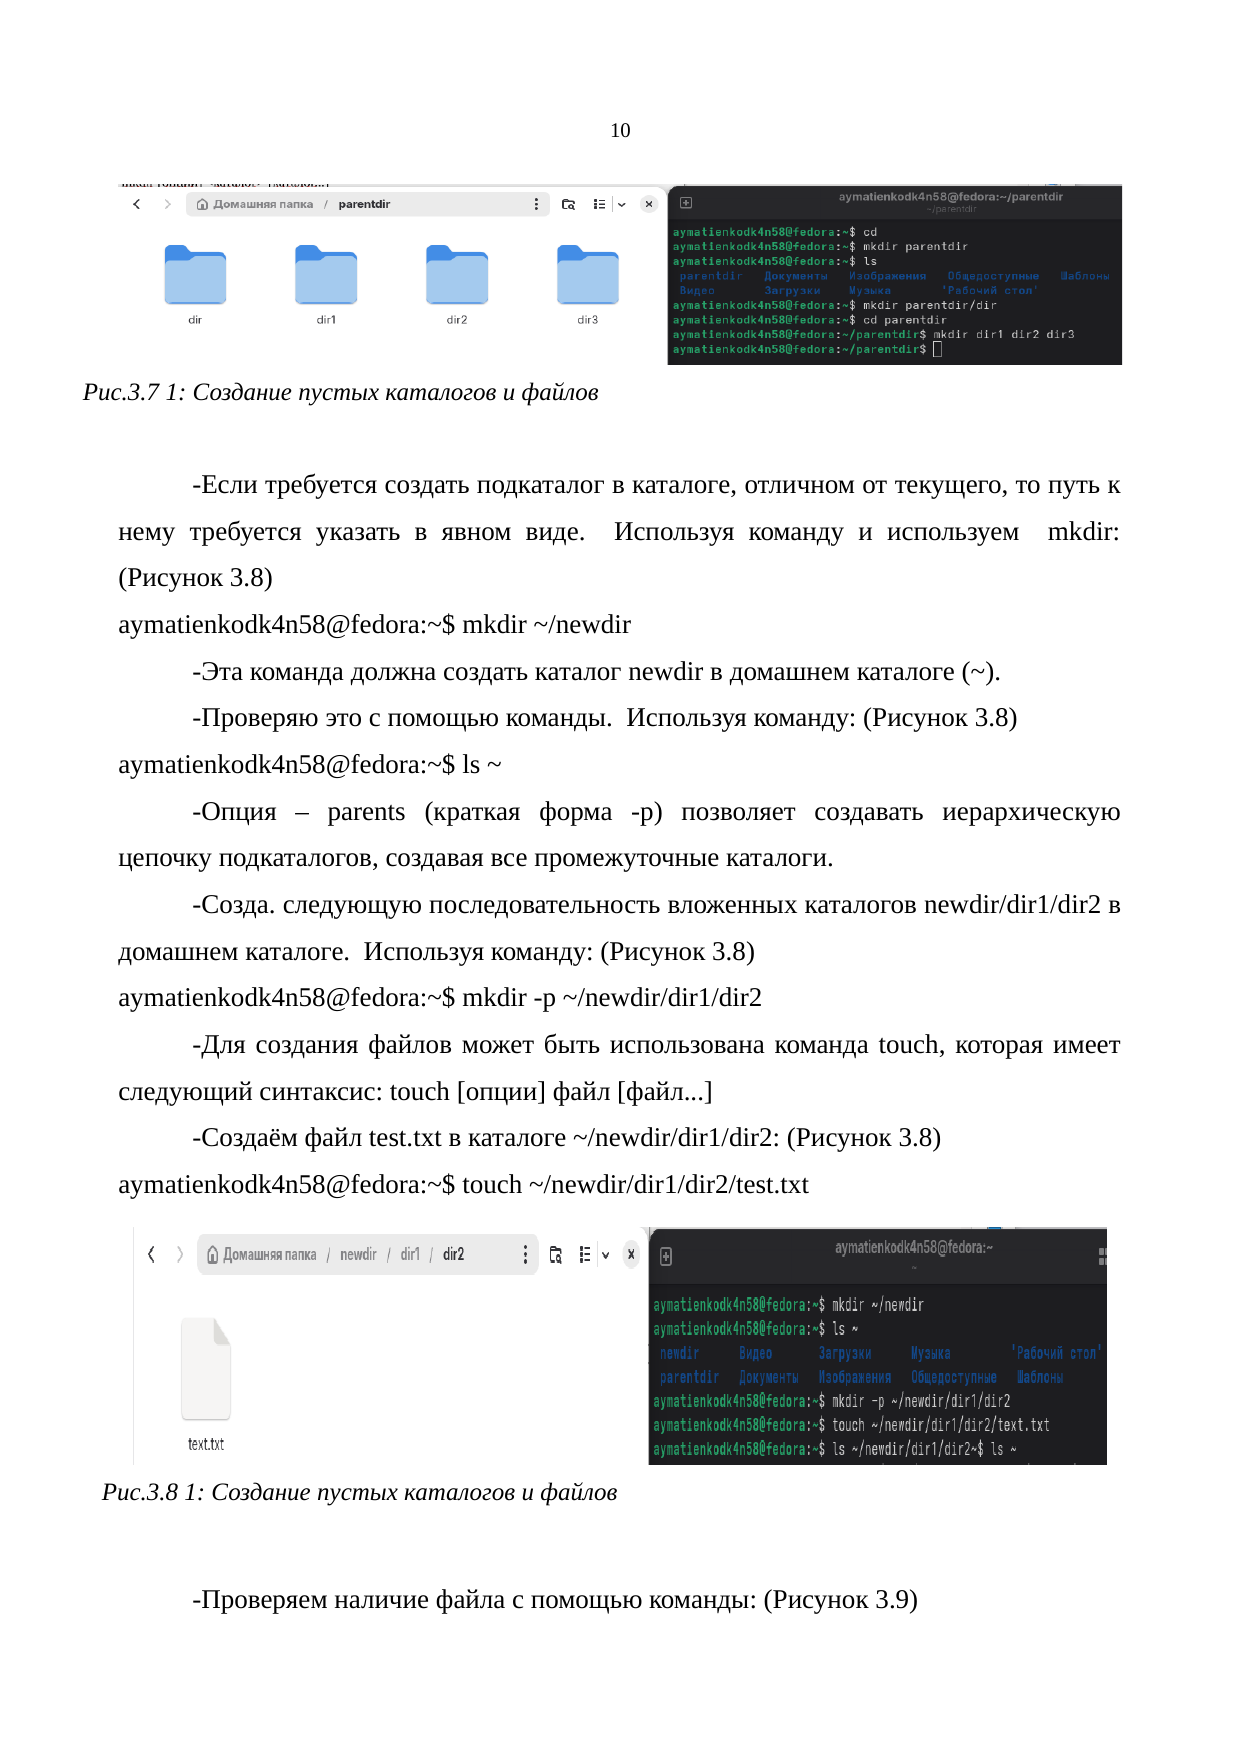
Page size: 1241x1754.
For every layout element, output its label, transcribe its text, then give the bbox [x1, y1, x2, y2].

text Рис.3.8 1: Создание пустых каталогов и файлов [102, 1227, 1139, 1506]
text aymatienkodk4n58@fedora:~$ touch ~/newdir/dir1/dir2/test.txt [118, 1168, 1122, 1199]
picture [133, 1227, 1107, 1465]
picture [118, 184, 1123, 365]
text -Если требуется создать подкаталог в каталоге, отличном от текущего, то путь к нему требуется указать в явном виде. Используя команду и используем mkdir: (Рисунок 3.8) [118, 468, 1122, 593]
text -Созда. следующую последовательность вложенных каталогов newdir/dir1/dir2 в домашнем каталоге. Используя команду: (Рисунок 3.8) [118, 888, 1122, 966]
text -Опция – parents (краткая форма -p) позволяет создавать иерархическую цепочку подкаталогов, создавая все промежуточные каталоги. [118, 795, 1122, 873]
text -Эта команда должна создать каталог newdir в домашнем каталоге (~). -Проверяю это с помощью команды. Используя команду: (Рисунок 3.8) [118, 655, 1122, 733]
text aymatienkodk4n58@fedora:~$ mkdir ~/newdir [118, 608, 1122, 639]
text -Проверяем наличие файла с помощью команды: (Рисунок 3.9) [118, 1583, 1122, 1615]
text -Для создания файлов может быть использована команда touch, которая имеет следующий синтаксис: touch [опции] файл [файл...] [118, 1028, 1122, 1106]
text Рис.3.7 1: Создание пустых каталогов и файлов [83, 184, 1158, 406]
text aymatienkodk4n58@fedora:~$ ls ~ [118, 748, 1122, 779]
text aymatienkodk4n58@fedora:~$ mkdir -p ~/newdir/dir1/dir2 [118, 981, 1122, 1013]
text -Создаём файл test.txt в каталоге ~/newdir/dir1/dir2: (Рисунок 3.8) [118, 1121, 1122, 1153]
